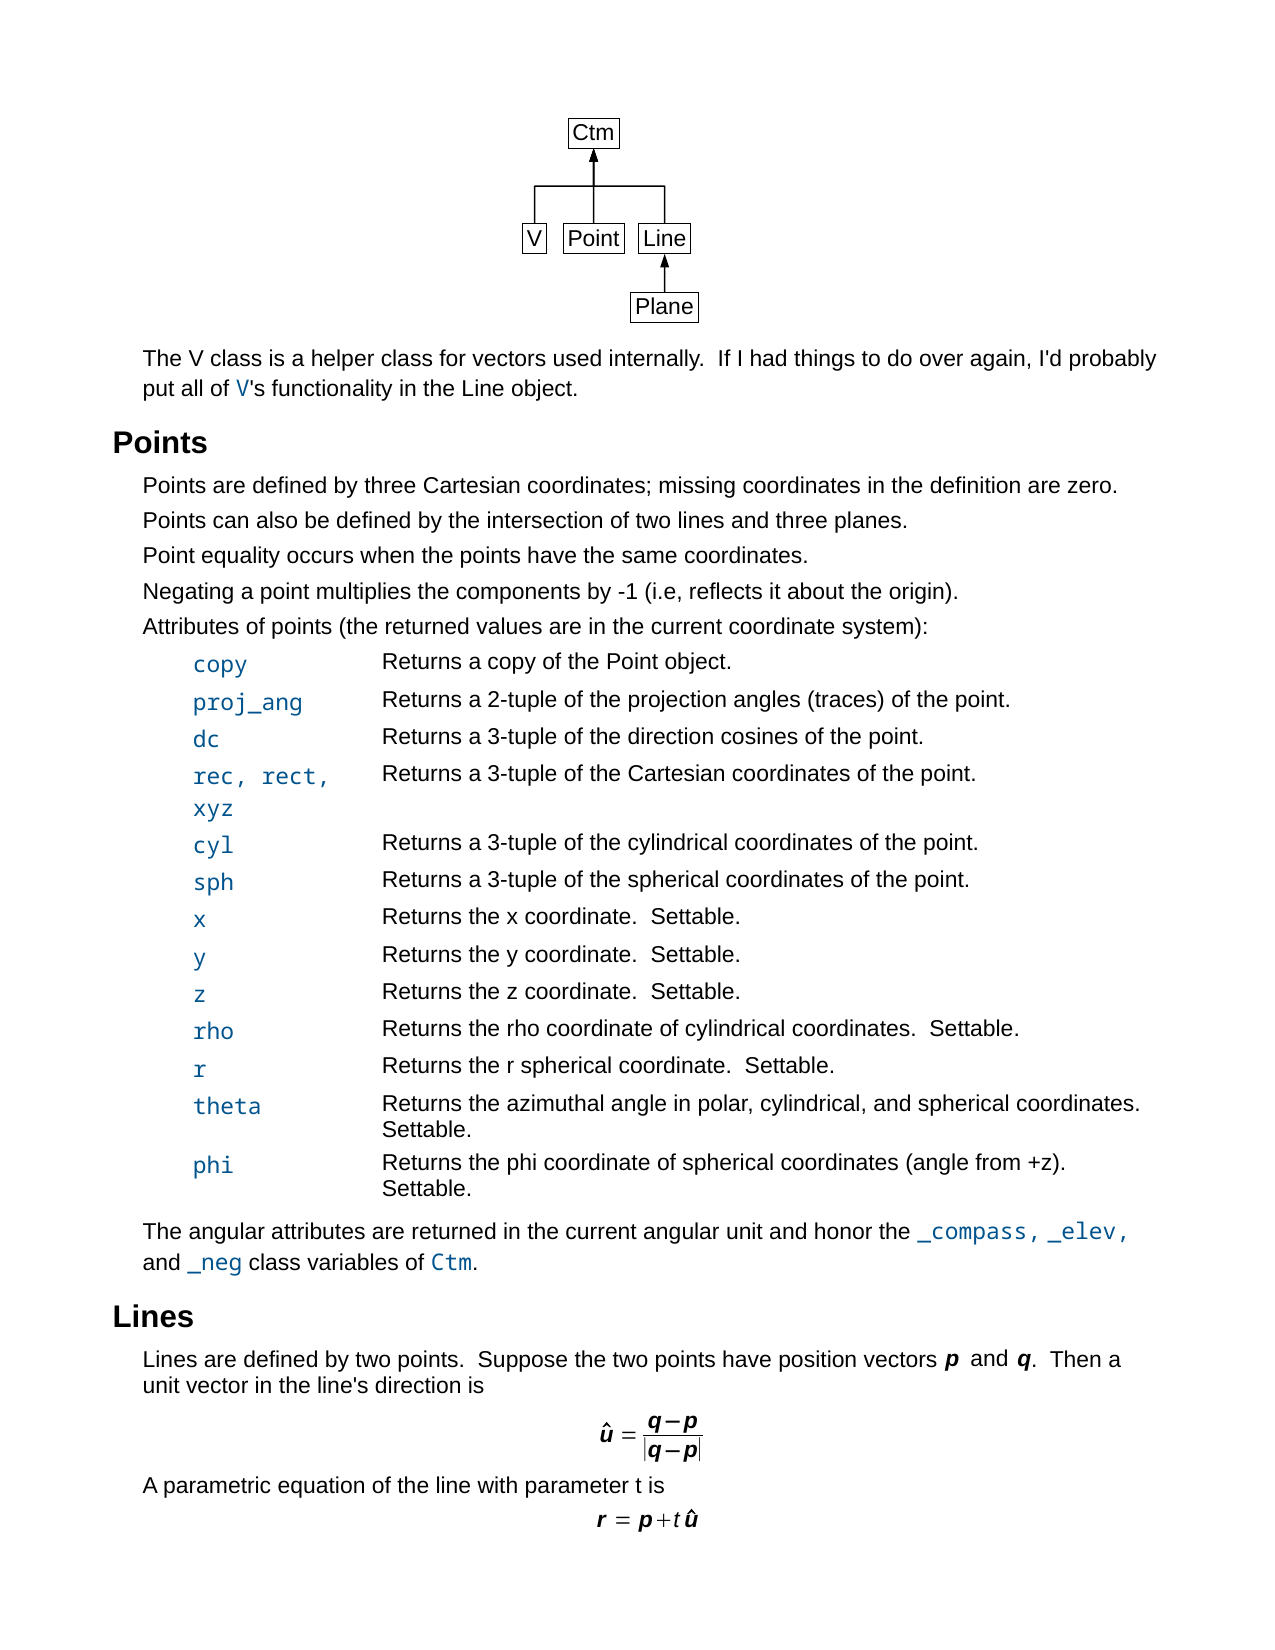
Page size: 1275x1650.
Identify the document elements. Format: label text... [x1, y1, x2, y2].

table_cell Returns the x coordinate. Settable. [382, 903, 1162, 941]
text The V class is a helper class for vectors used internally. If I had things to do over again, I'd probably put all of V's functionality in the Line object. [142, 112, 1162, 403]
subtitle Points [112, 424, 1162, 460]
table_cell Returns a 3-tuple of the spherical coordinates of the point. [382, 866, 1162, 903]
table_cell phi [193, 1149, 382, 1207]
table_cell cyl [193, 829, 382, 866]
text Attributes of points (the returned values are in the current coordinate system): [142, 613, 1162, 639]
table_cell dc [193, 723, 382, 760]
text Negating a point multiplies the components by -1 (i.e, reflects it about the origin). [142, 578, 1162, 604]
table_cell x [193, 903, 382, 941]
table_cell Returns the y coordinate. Settable. [382, 941, 1162, 978]
table_cell Returns the rho coordinate of cylindrical coordinates. Settable. [382, 1015, 1162, 1052]
table_header Returns a copy of the Point object. [382, 648, 1162, 686]
table_cell Returns the phi coordinate of spherical coordinates (angle from +z). Settable. [382, 1149, 1162, 1207]
text A parametric equation of the line with parameter t is [142, 1472, 1162, 1498]
table_cell Returns the z coordinate. Settable. [382, 978, 1162, 1015]
text Point equality occurs when the points have the same coordinates. [142, 542, 1162, 569]
table_cell Returns a 3-tuple of the cylindrical coordinates of the point. [382, 829, 1162, 866]
text Points are defined by three Cartesian coordinates; missing coordinates in the definition are zero. [142, 472, 1162, 498]
text The angular attributes are returned in the current angular unit and honor the _compass, _elev, and _neg class variables of Ctm. [142, 1215, 1162, 1277]
text Lines are defined by two points. Suppose the two points have position vectors . Then a unit vector in the line's direction is [142, 1346, 1162, 1399]
table_cell Returns a 3-tuple of the Cartesian coordinates of the point. [382, 760, 1162, 829]
table_cell rho [193, 1015, 382, 1052]
table_cell y [193, 941, 382, 978]
table_cell sph [193, 866, 382, 903]
table_cell theta [193, 1090, 382, 1148]
subtitle Lines [112, 1298, 1162, 1334]
text Points can also be defined by the intersection of two lines and three planes. [142, 507, 1162, 533]
table_cell Returns the r spherical coordinate. Settable. [382, 1053, 1162, 1090]
table_cell Returns a 2-tuple of the projection angles (traces) of the point. [382, 686, 1162, 723]
table_cell Returns a 3-tuple of the direction cosines of the point. [382, 723, 1162, 760]
table_cell r [193, 1053, 382, 1090]
table_cell proj_ang [193, 686, 382, 723]
table_cell Returns the azimuthal angle in polar, cylindrical, and spherical coordinates. Settable. [382, 1090, 1162, 1148]
table_header copy [193, 648, 382, 686]
table_cell z [193, 978, 382, 1015]
table_cell rec, rect, xyz [193, 760, 382, 829]
